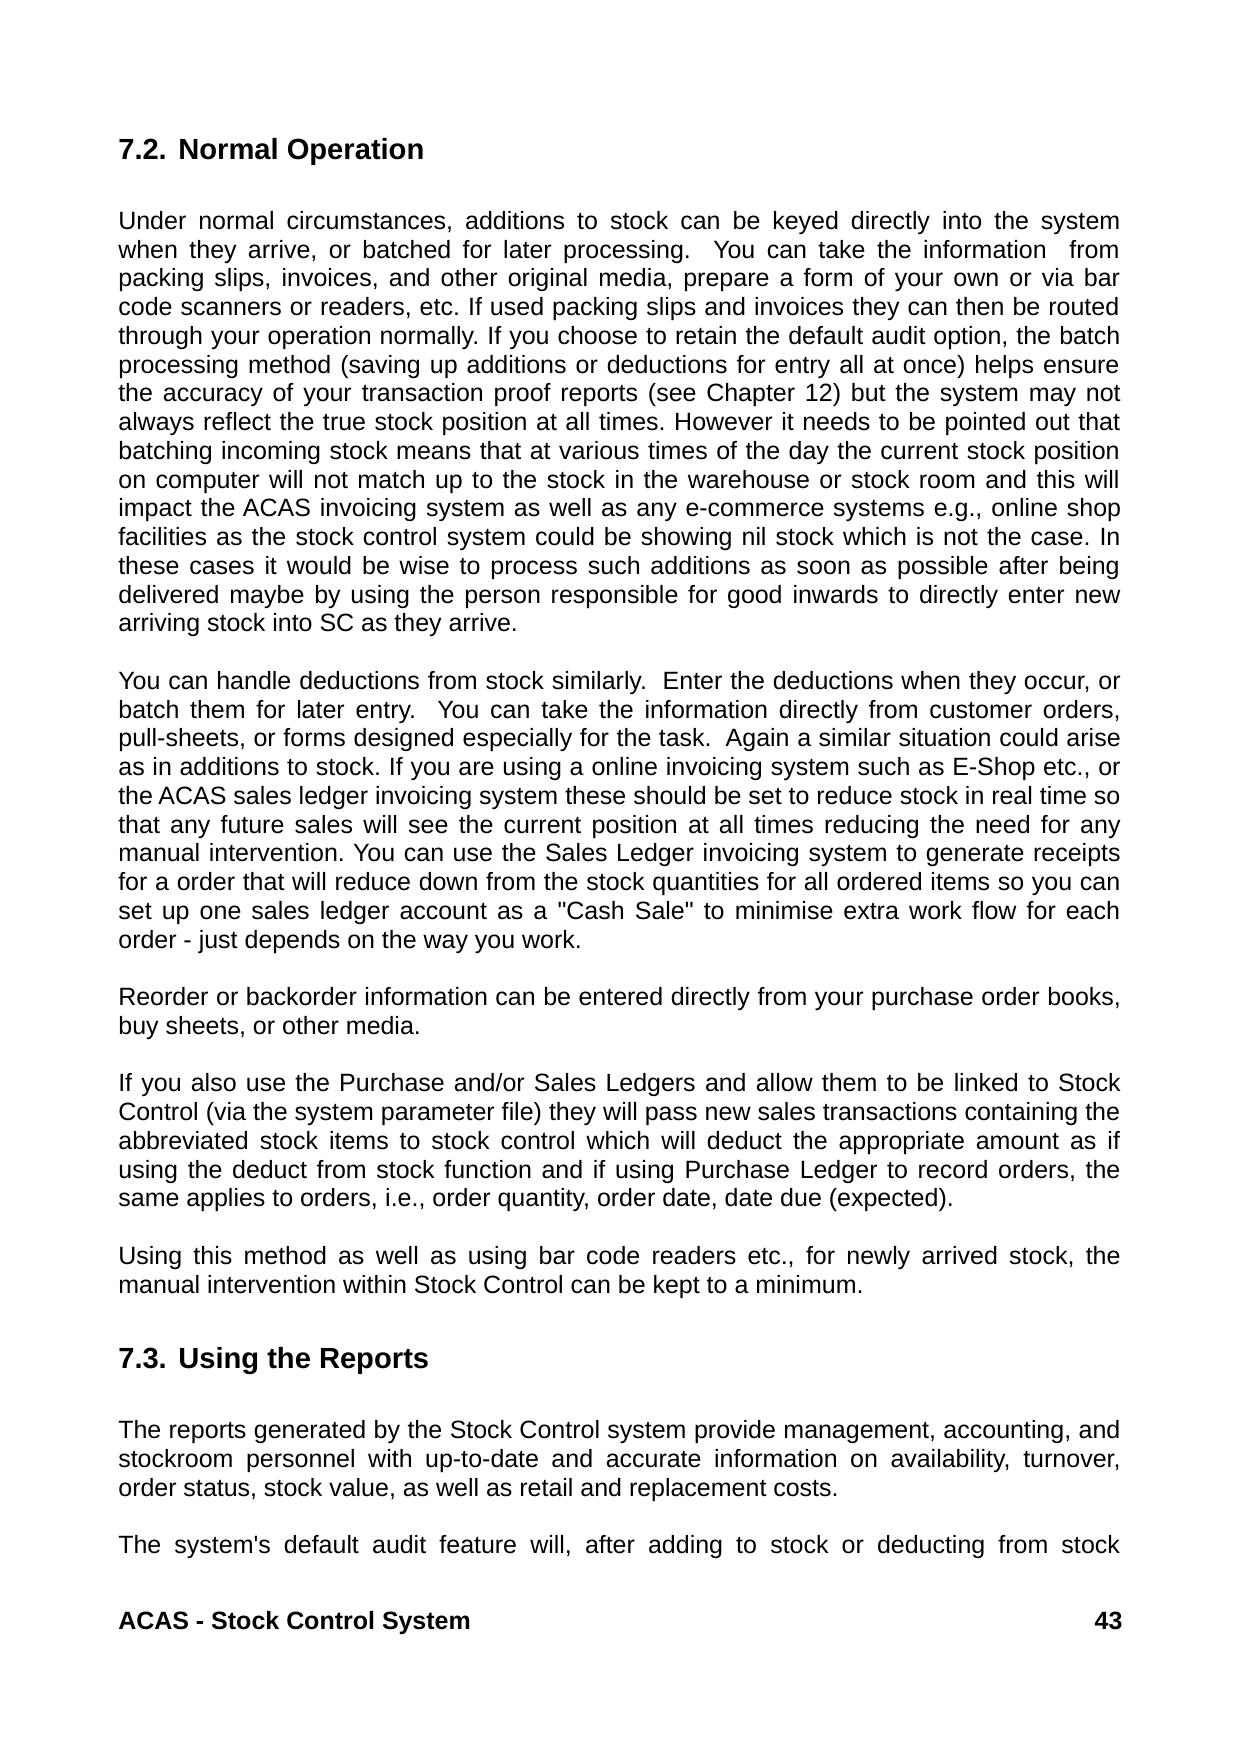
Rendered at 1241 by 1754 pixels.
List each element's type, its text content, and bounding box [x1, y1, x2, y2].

text The system's default audit feature will, after adding to stock or deducting from stock [118, 1530, 1122, 1559]
subtitle Using the Reports [118, 1341, 1122, 1374]
text Reorder or backorder information can be entered directly from your purchase order books, buy sheets, or other media. [118, 982, 1122, 1040]
text The reports generated by the Stock Control system provide management, accounting, and stockroom personnel with up-to-date and accurate information on availability, turnover, order status, stock value, as well as retail and replacement costs. [118, 1415, 1122, 1501]
text You can handle deductions from stock similarly. Enter the deductions when they occur, or batch them for later entry. You can take the information directly from customer orders, pull-sheets, or forms designed especially for the task. Again a similar situation could arise as in additions to stock. If you are using a online invoicing system such as E-Shop etc., or the ACAS sales ledger invoicing system these should be set to reduce stock in real time so that any future sales will see the current position at all times reducing the need for any manual intervention. You can use the Sales Ledger invoicing system to generate receipts for a order that will reduce down from the stock quantities for all ordered items so you can set up one sales ledger account as a "Cash Sale" to minimise extra work flow for each order - just depends on the way you work. [118, 666, 1122, 953]
text If you also use the Purchase and/or Sales Ledgers and allow them to be linked to Stock Control (via the system parameter file) they will pass new sales transactions containing the abbreviated stock items to stock control which will deduct the appropriate amount as if using the deduct from stock function and if using Purchase Ledger to record orders, the same applies to orders, i.e., order quantity, order date, date due (expected). [118, 1068, 1122, 1212]
text Using this method as well as using bar code readers etc., for newly arrived stock, the manual intervention within Stock Control can be kept to a minimum. [118, 1241, 1122, 1298]
text Under normal circumstances, additions to stock can be keyed directly into the system when they arrive, or batched for later processing. You can take the information from packing slips, invoices, and other original media, prepare a form of your own or via bar code scanners or readers, etc. If used packing slips and invoices they can then be routed through your operation normally. If you choose to retain the default audit option, the batch processing method (saving up additions or deductions for entry all at once) helps ensure the accuracy of your transaction proof reports (see Chapter 12) but the system may not always reflect the true stock position at all times. However it needs to be pointed out that batching incoming stock means that at various times of the day the current stock position on computer will not match up to the stock in the warehouse or stock room and this will impact the ACAS invoicing system as well as any e-commerce systems e.g., online shop facilities as the stock control system could be showing nil stock which is not the case. In these cases it would be wise to process such additions as soon as possible after being delivered maybe by using the person responsible for good inwards to directly enter new arriving stock into SC as they arrive. [118, 206, 1122, 637]
